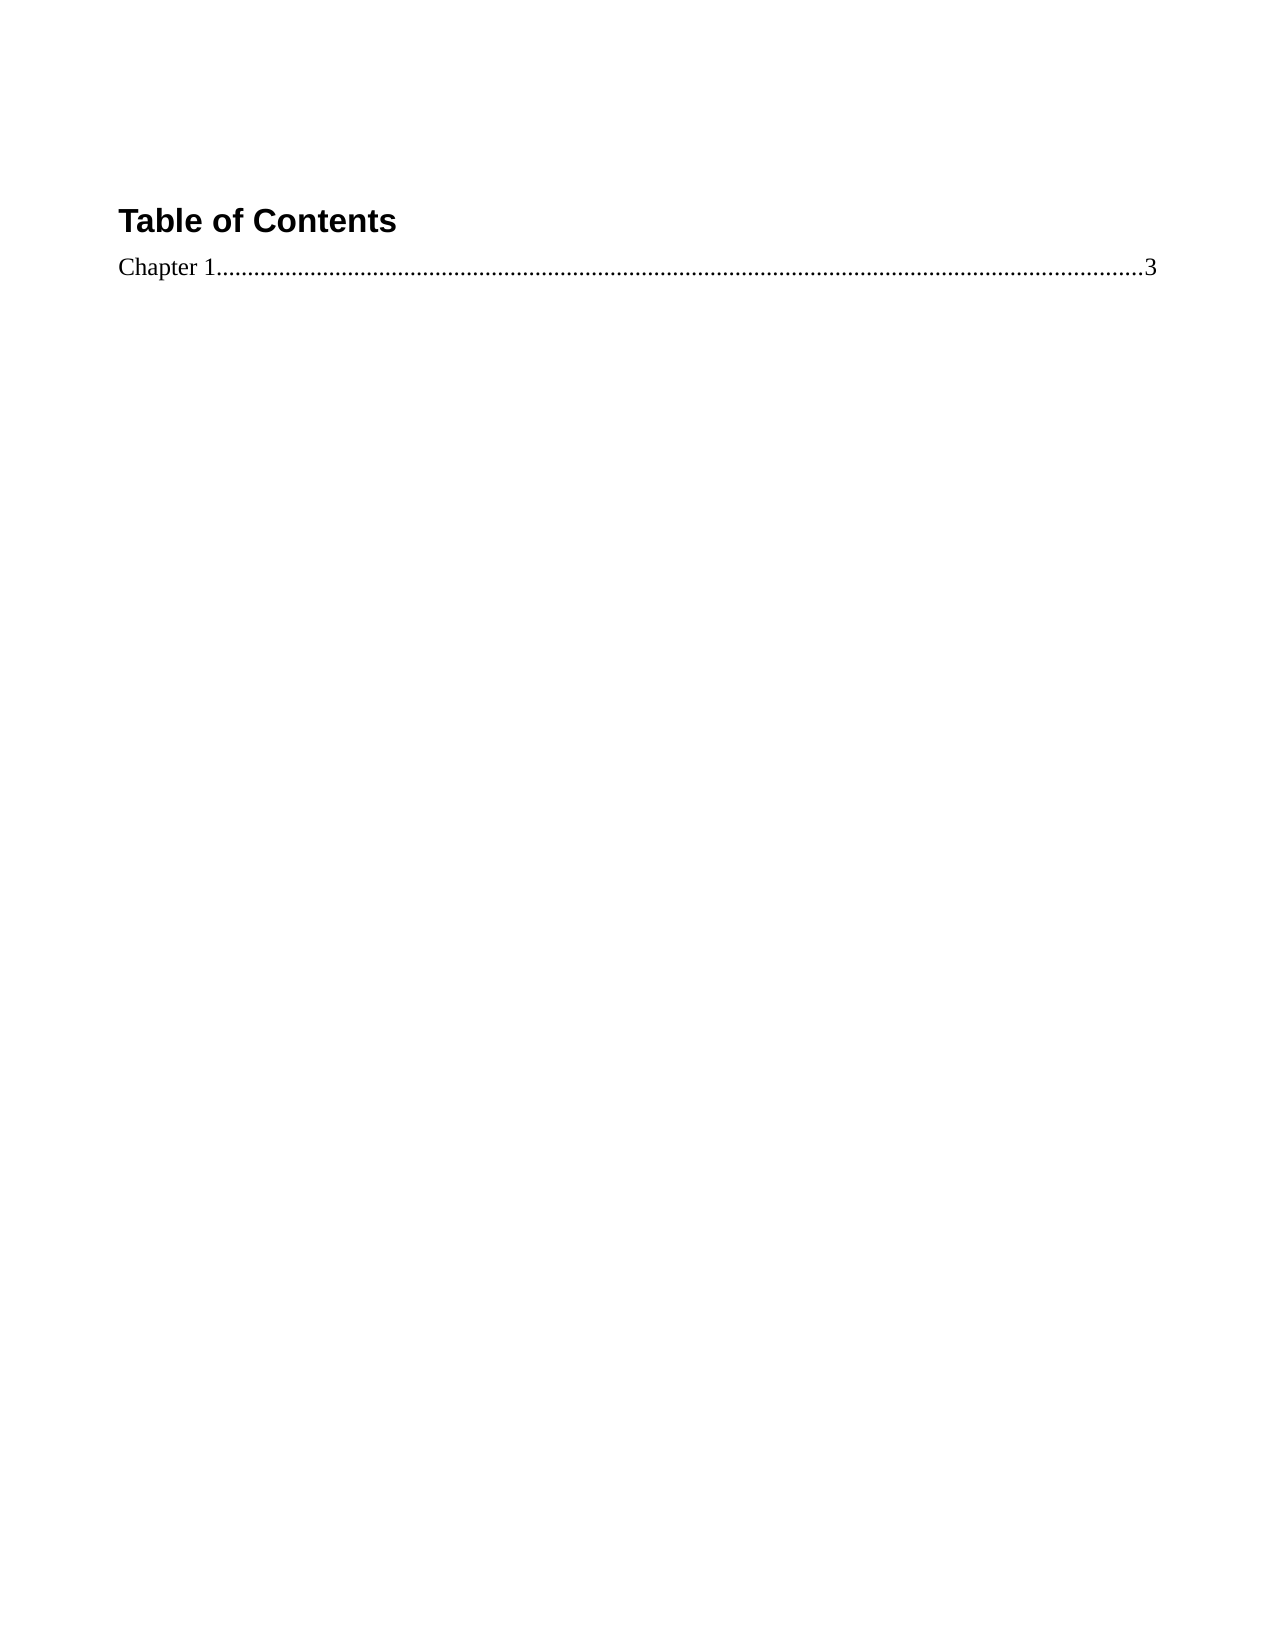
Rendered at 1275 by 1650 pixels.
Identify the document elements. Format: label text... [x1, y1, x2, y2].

text Chapter 1 3 [118, 252, 1157, 281]
subtitle Table of Contents [118, 201, 1157, 239]
